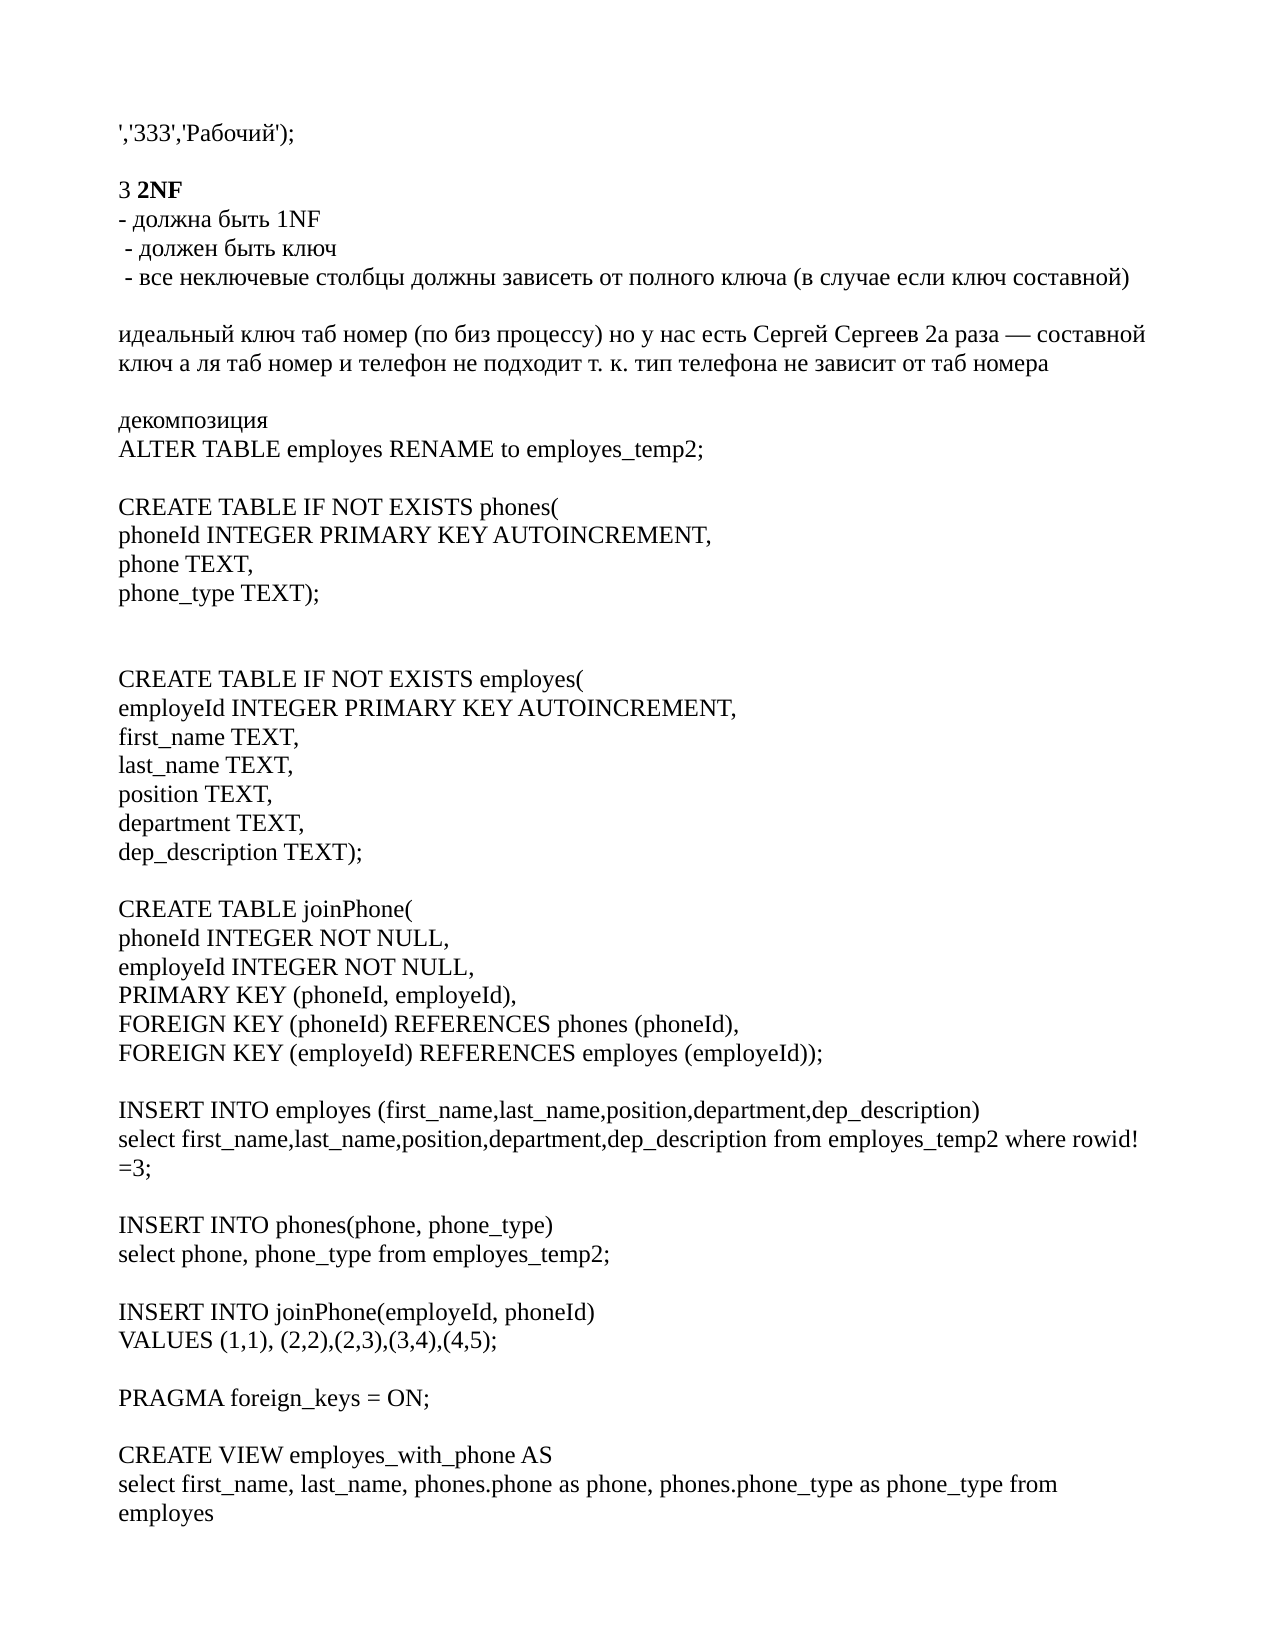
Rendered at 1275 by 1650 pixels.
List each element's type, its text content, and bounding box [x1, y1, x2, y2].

text phoneId INTEGER PRIMARY KEY AUTOINCREMENT, [118, 521, 1157, 549]
text select first_name,last_name,position,department,dep_description from employes_temp2 where rowid!=3; [118, 1124, 1157, 1182]
text last_name TEXT, [118, 751, 1157, 779]
text идеальный ключ таб номер (по биз процессу) но у нас есть Сергей Сергеев 2а раза — составной ключ а ля таб номер и телефон не подходит т. к. тип телефона не зависит от таб номера декомпозиция ALTER TABLE employes RENAME to employes_temp2; CREATE TABLE IF NOT EXISTS phones( [118, 319, 1157, 521]
text phoneId INTEGER NOT NULL, [118, 923, 1157, 952]
text - должна быть 1NF - должен быть ключ - все неключевые столбцы должны зависеть от полного ключа (в случае если ключ составной) [118, 204, 1157, 291]
text select phone, phone_type from employes_temp2; [118, 1239, 1157, 1268]
text INSERT INTO joinPhone(employeId, phoneId) VALUES (1,1), (2,2),(2,3),(3,4),(4,5); [118, 1297, 1157, 1354]
text employeId INTEGER PRIMARY KEY AUTOINCREMENT, [118, 693, 1157, 722]
text CREATE VIEW employes_with_phone AS [118, 1441, 1157, 1469]
text PRIMARY KEY (phoneId, employeId), [118, 981, 1157, 1009]
text phone_type TEXT); [118, 578, 1157, 607]
text position TEXT, [118, 779, 1157, 808]
text CREATE TABLE joinPhone( [118, 894, 1157, 923]
text FOREIGN KEY (employeId) REFERENCES employes (employeId)); [118, 1038, 1157, 1067]
text first_name TEXT, [118, 722, 1157, 751]
text select first_name, last_name, phones.phone as phone, phones.phone_type as phone_type from employes [118, 1469, 1157, 1527]
text INSERT INTO phones(phone, phone_type) [118, 1211, 1157, 1239]
text phone TEXT, [118, 549, 1157, 578]
text employeId INTEGER NOT NULL, [118, 952, 1157, 981]
text PRAGMA foreign_keys = ON; [118, 1383, 1157, 1412]
text ','333','Рабочий'); 3 2NF [118, 118, 1157, 204]
text FOREIGN KEY (phoneId) REFERENCES phones (phoneId), [118, 1009, 1157, 1038]
text INSERT INTO employes (first_name,last_name,position,department,dep_description) [118, 1096, 1157, 1124]
text department TEXT, [118, 808, 1157, 837]
text CREATE TABLE IF NOT EXISTS employes( [118, 636, 1157, 693]
text dep_description TEXT); [118, 837, 1157, 866]
